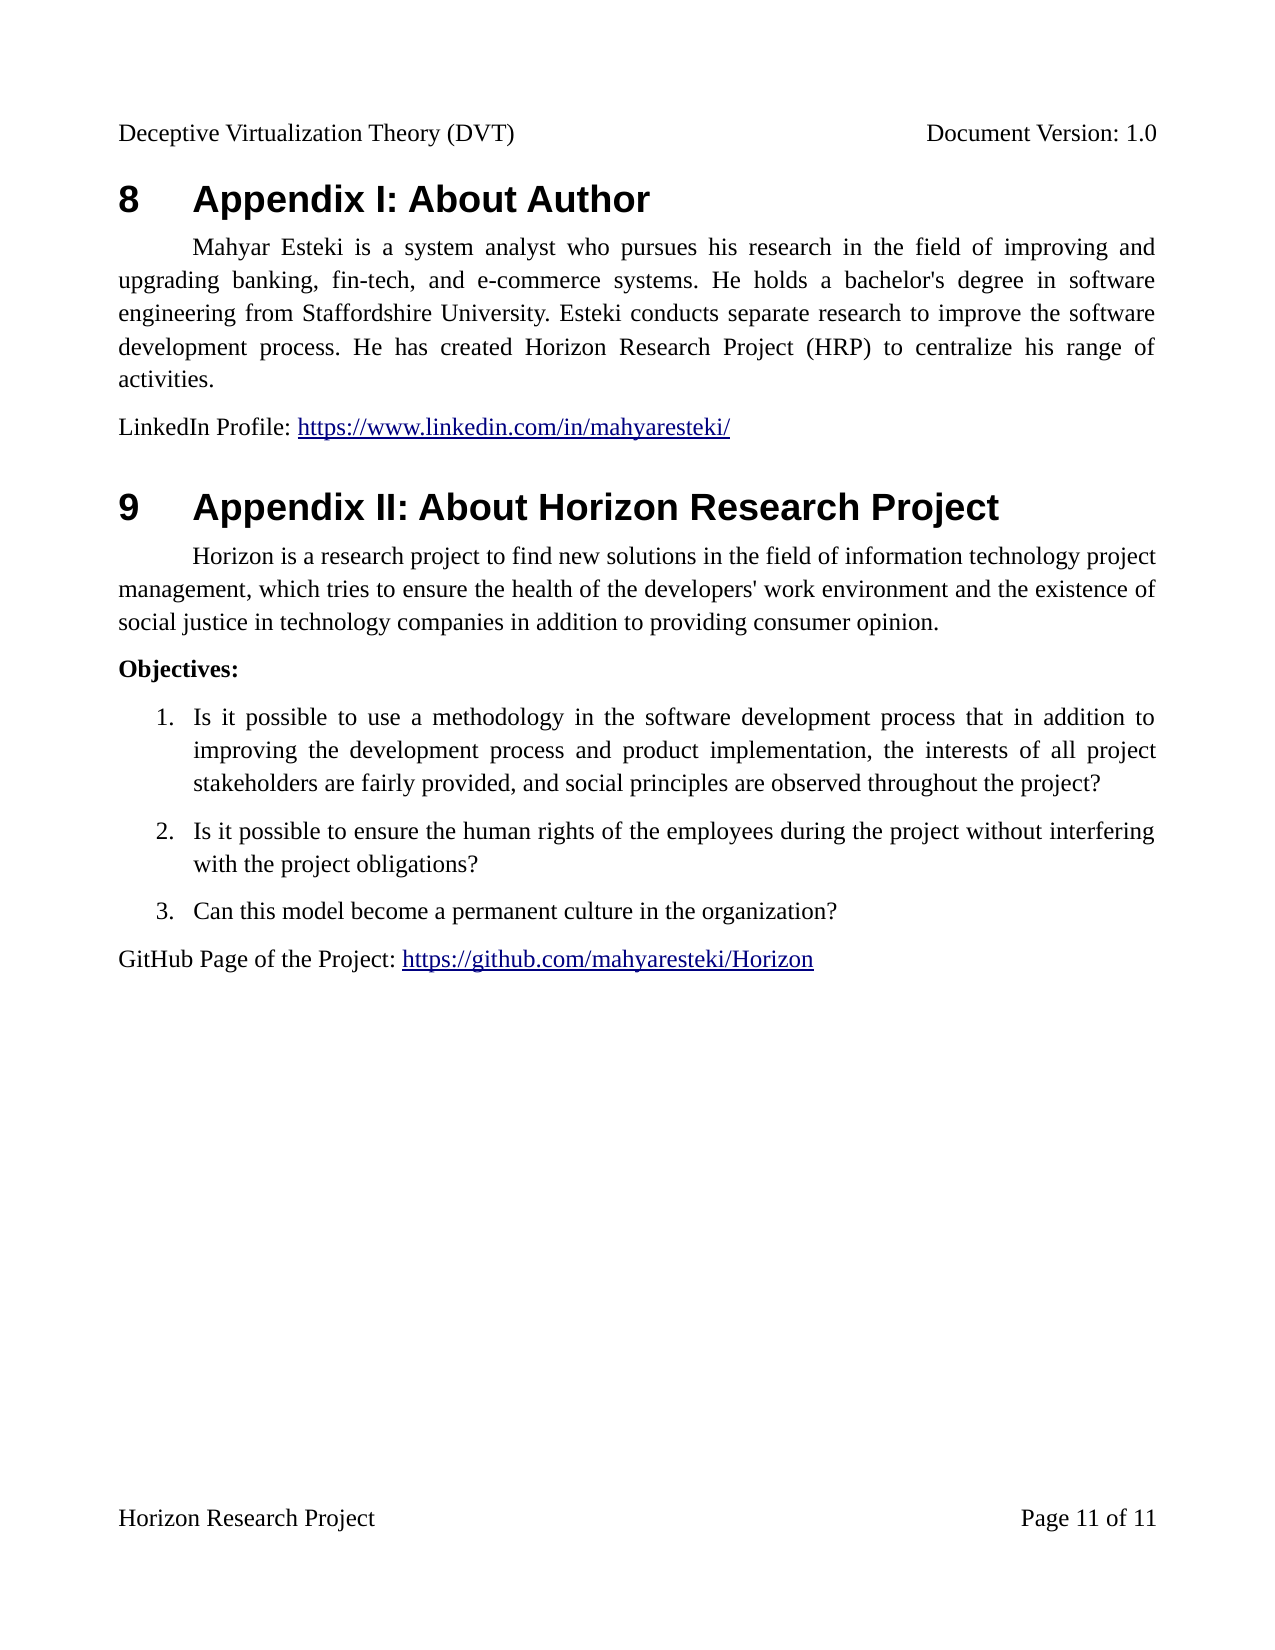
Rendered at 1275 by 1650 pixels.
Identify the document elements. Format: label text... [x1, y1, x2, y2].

text Objectives: [118, 654, 1157, 683]
text Mahyar Esteki is a system analyst who pursues his research in the field of improving and upgrading banking, fin-tech, and e-commerce systems. He holds a bachelor's degree in software engineering from Staffordshire University. Esteki conducts separate research to improve the software development process. He has created Horizon Research Project (HRP) to centralize his range of activities. [118, 232, 1157, 393]
list Can this model become a permanent culture in the organization? [156, 896, 1157, 925]
list Is it possible to ensure the human rights of the employees during the project without interfering with the project obligations? [156, 816, 1157, 878]
text LinkedIn Profile: https://www.linkedin.com/in/mahyaresteki/ [118, 412, 1157, 441]
text GitHub Page of the Project: https://github.com/mahyaresteki/Horizon [118, 944, 1157, 973]
subtitle Appendix I: About Author [118, 176, 1157, 220]
text Horizon is a research project to find new solutions in the field of information technology project management, which tries to ensure the health of the developers' work environment and the existence of social justice in technology companies in addition to providing consumer opinion. [118, 541, 1157, 636]
subtitle Appendix II: About Horizon Research Project [118, 485, 1157, 528]
list Is it possible to use a methodology in the software development process that in addition to improving the development process and product implementation, the interests of all project stakeholders are fairly provided, and social principles are observed throughout the project? [156, 702, 1157, 797]
